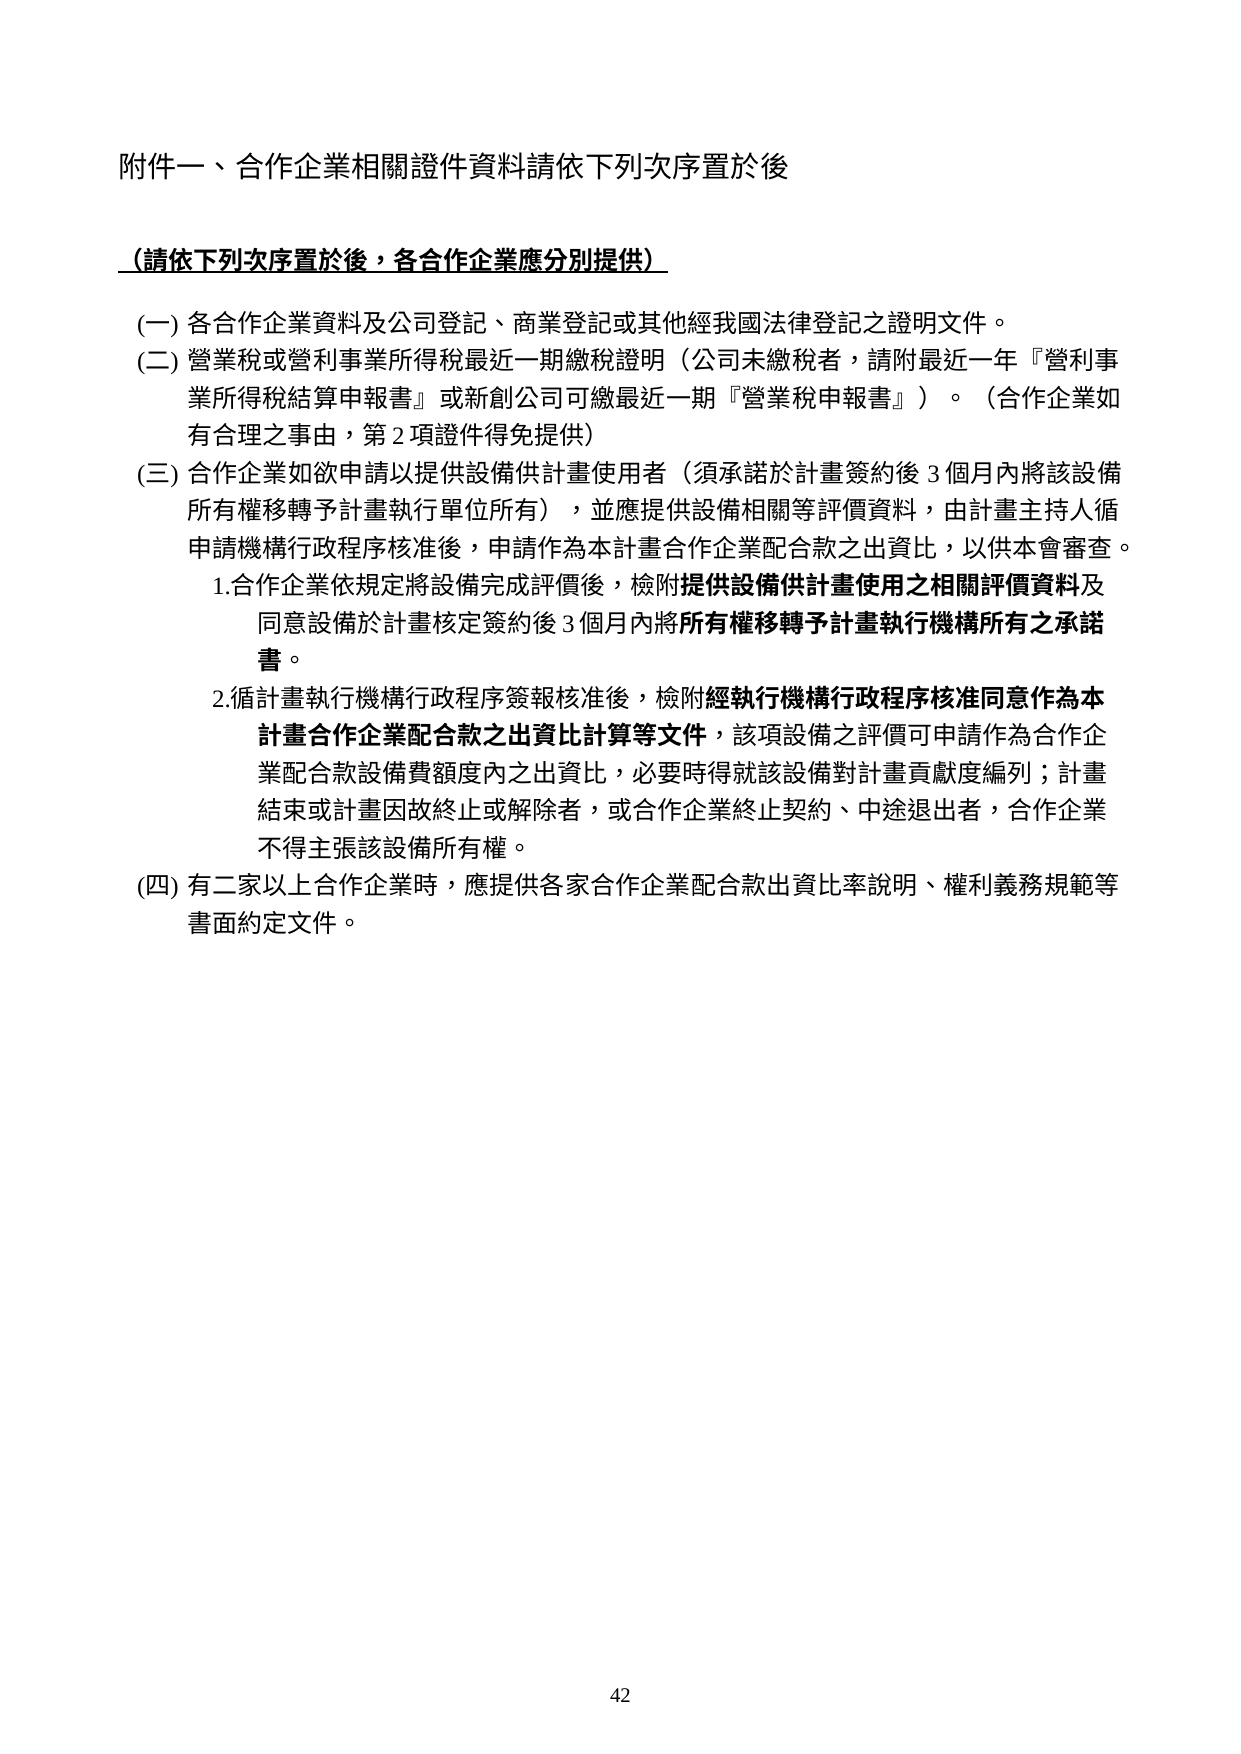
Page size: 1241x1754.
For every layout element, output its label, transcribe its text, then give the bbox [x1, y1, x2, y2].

subtitle 附件一、合作企業相關證件資料請依下列次序置於後 [118, 127, 1122, 202]
list 營業稅或營利事業所得稅最近一期繳稅證明（公司未繳稅者，請附最近一年『營利事業所得稅結算申報書』或新創公司可繳最近一期『營業稅申報書』）。（合作企業如有合理之事由，第2項證件得免提供） [137, 339, 1122, 452]
text 2.循計畫執行機構行政程序簽報核准後，檢附經執行機構行政程序核准同意作為本計畫合作企業配合款之出資比計算等文件，該項設備之評價可申請作為合作企業配合款設備費額度內之出資比，必要時得就該設備對計畫貢獻度編列；計畫結束或計畫因故終止或解除者，或合作企業終止契約、中途退出者，合作企業不得主張該設備所有權。 [212, 677, 1122, 864]
list 有二家以上合作企業時，應提供各家合作企業配合款出資比率說明、權利義務規範等書面約定文件。 [137, 864, 1122, 939]
text （請依下列次序置於後，各合作企業應分別提供） [118, 239, 1122, 277]
text 1.合作企業依規定將設備完成評價後，檢附提供設備供計畫使用之相關評價資料及同意設備於計畫核定簽約後3個月內將所有權移轉予計畫執行機構所有之承諾書。 [212, 564, 1122, 677]
list 合作企業如欲申請以提供設備供計畫使用者（須承諾於計畫簽約後3個月內將該設備所有權移轉予計畫執行單位所有），並應提供設備相關等評價資料，由計畫主持人循申請機構行政程序核准後，申請作為本計畫合作企業配合款之出資比，以供本會審查。 [137, 452, 1122, 564]
list 各合作企業資料及公司登記、商業登記或其他經我國法律登記之證明文件。 [137, 302, 1122, 339]
